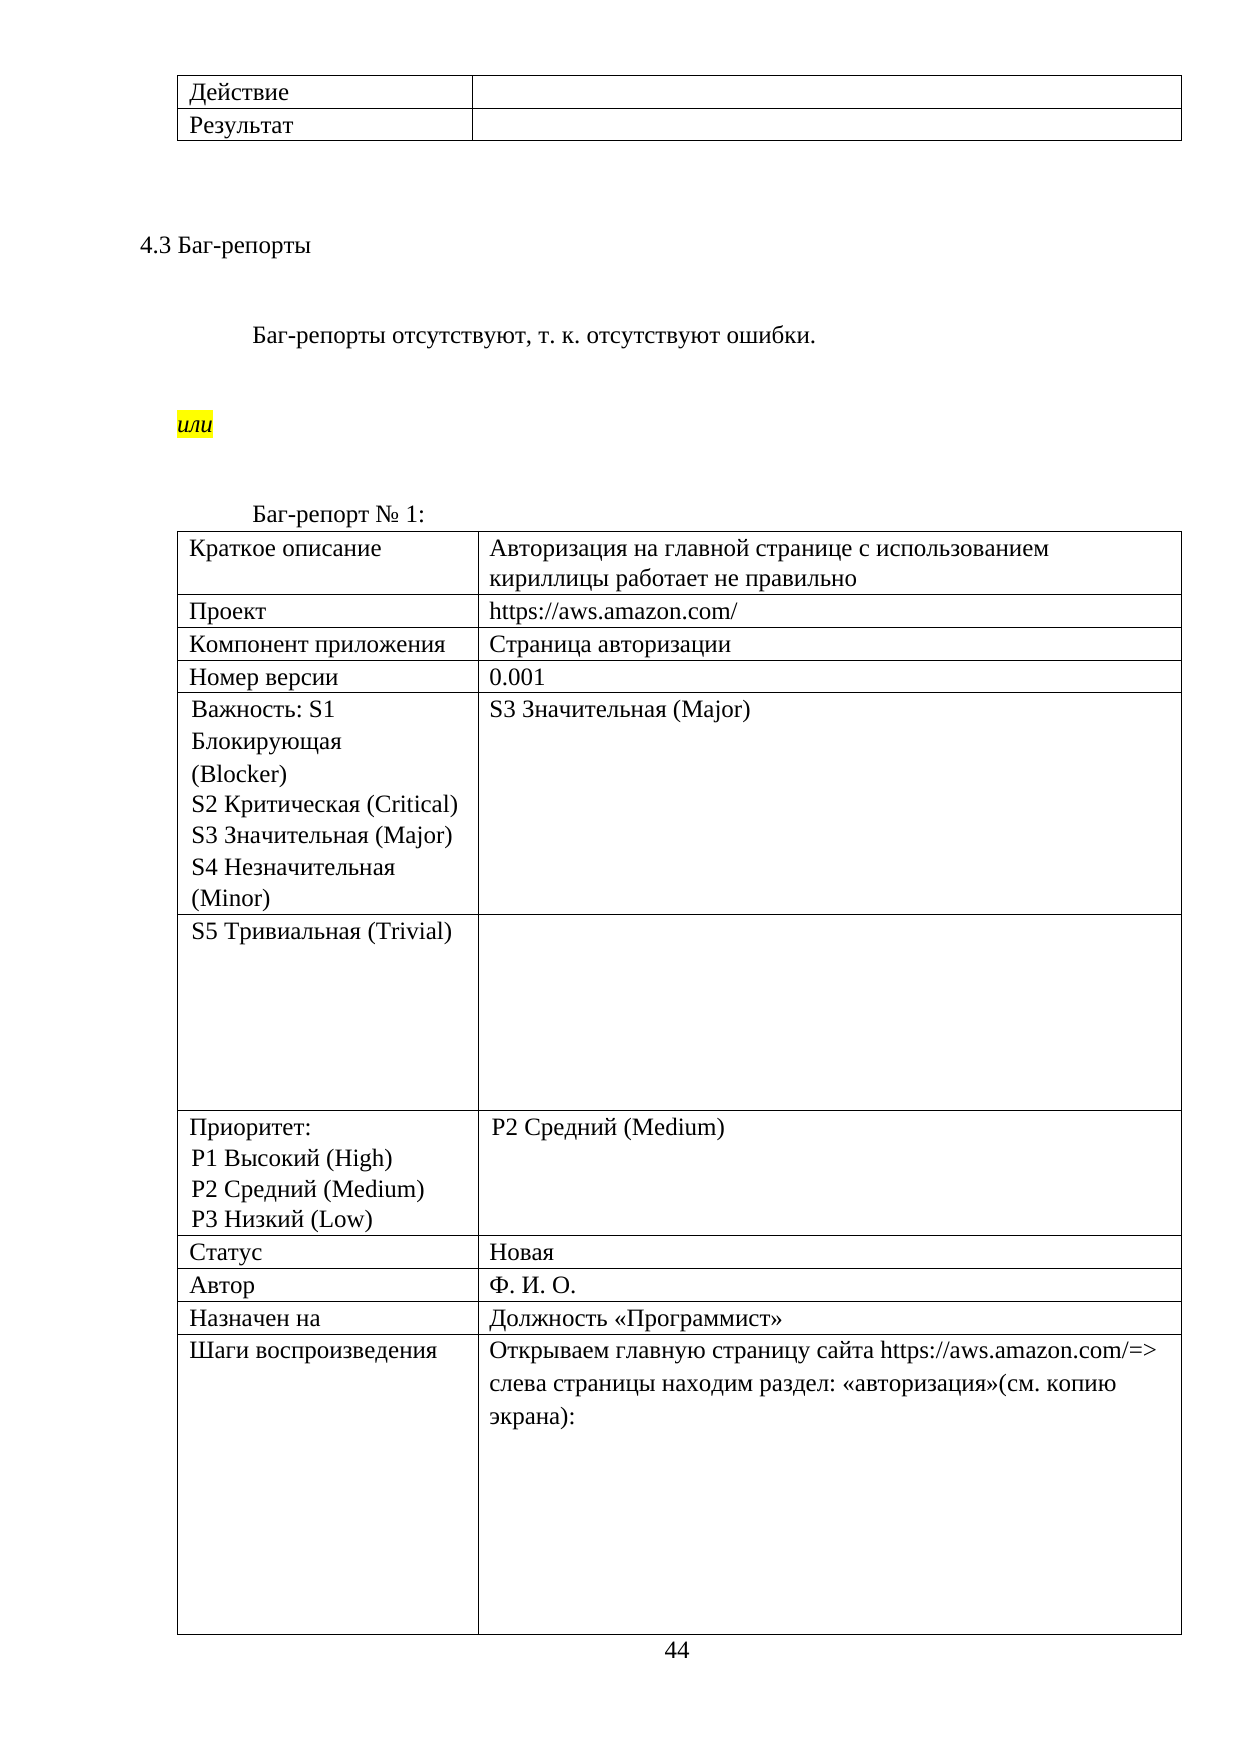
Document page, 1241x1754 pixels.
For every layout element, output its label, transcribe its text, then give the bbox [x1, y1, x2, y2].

table_cell S3 Значительная (Major) [479, 693, 1181, 914]
table_cell Ф. И. О. [479, 1269, 1181, 1301]
table_cell [473, 109, 1181, 140]
table_cell Результат [178, 109, 472, 140]
table_cell Статус [178, 1236, 478, 1268]
table_cell [473, 76, 1181, 108]
table_header Авторизация на главной странице с использованием кириллицы работает не правильно [479, 532, 1181, 594]
table_cell Действие [178, 76, 472, 108]
table_cell Приоритет: P1 Высокий (High) P2 Средний (Medium) P3 Низкий (Low) [178, 1111, 478, 1235]
table_cell Открываем главную страницу сайта https://aws.amazon.com/=> слева страницы находим раздел: «авторизация»(см. копию экрана): [479, 1335, 1181, 1634]
table_cell Должность «Программист» [479, 1302, 1181, 1333]
list Баг-репорты [140, 230, 1182, 259]
table_cell Важность: S1 Блокирующая (Blocker) S2 Критическая (Critical) S3 Значительная (Major) S4 Незначительная (Minor) [178, 693, 478, 914]
table_cell Страница авторизации [479, 628, 1181, 659]
table_cell Автор [178, 1269, 478, 1301]
table_cell Новая [479, 1236, 1181, 1268]
table_cell [479, 915, 1181, 1110]
table_cell Шаги воспроизведения [178, 1335, 478, 1634]
table_cell Назначен на [178, 1302, 478, 1333]
table_cell 0.001 [479, 661, 1181, 692]
text Баг-репорт № 1: [252, 499, 1182, 528]
table_header Краткое описание [178, 532, 478, 594]
table_cell P2 Средний (Medium) [479, 1111, 1181, 1235]
table_cell https://aws.amazon.com/ [479, 595, 1181, 627]
table_cell Проект [178, 595, 478, 627]
text или [177, 409, 1182, 438]
text Баг-репорты отсутствуют, т. к. отсутствуют ошибки. [252, 320, 1182, 349]
table_cell Номер версии [178, 661, 478, 692]
table_cell S5 Тривиальная (Trivial) [178, 915, 478, 1110]
table_cell Компонент приложения [178, 628, 478, 659]
